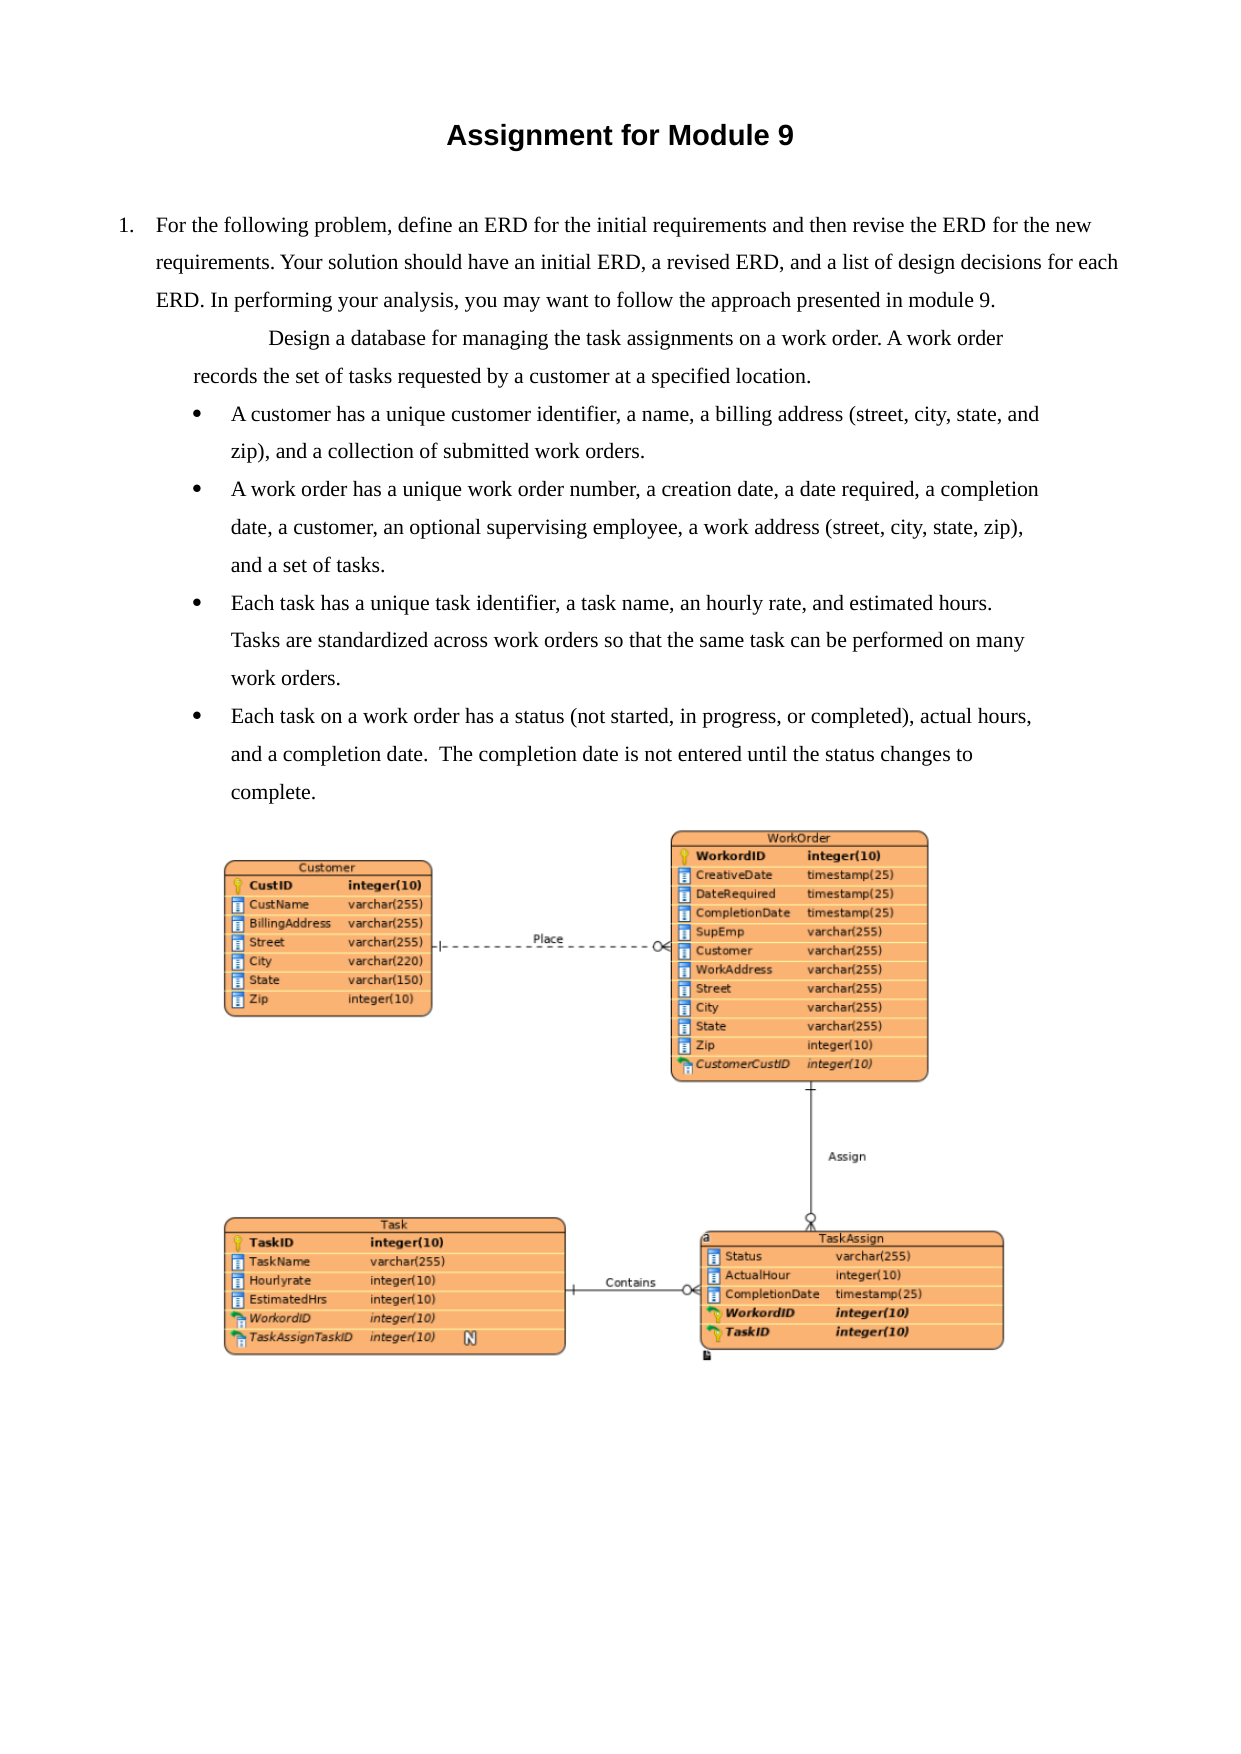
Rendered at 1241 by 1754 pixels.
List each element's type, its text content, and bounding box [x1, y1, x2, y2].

picture [193, 816, 1048, 1391]
list For the following problem, define an ERD for the initial requirements and then revise the ERD for the new requirements. Your solution should have an initial ERD, a revised ERD, and a list of design decisions for each ERD. In performing your analysis, you may want to follow the approach presented in module 9. [118, 212, 1122, 312]
subtitle Assignment for Module 9 [118, 118, 1122, 152]
text Design a database for managing the task assignments on a work order. A work order records the set of tasks requested by a customer at a specified location. [193, 325, 1047, 388]
list Each task has a unique task identifier, a task name, an hourly rate, and estimated hours. Tasks are standardized across work orders so that the same task can be performed on many work orders. [193, 590, 1047, 691]
list A work order has a unique work order number, a creation date, a date required, a completion date, a customer, an optional supervising employee, a work address (street, city, state, zip), and a set of tasks. [193, 476, 1047, 577]
list Each task on a work order has a status (not started, in progress, or completed), actual hours, and a completion date. The completion date is not entered until the status changes to complete. [193, 703, 1047, 804]
list A customer has a unique customer identifier, a name, a billing address (street, city, state, and zip), and a collection of submitted work orders. [193, 401, 1047, 464]
